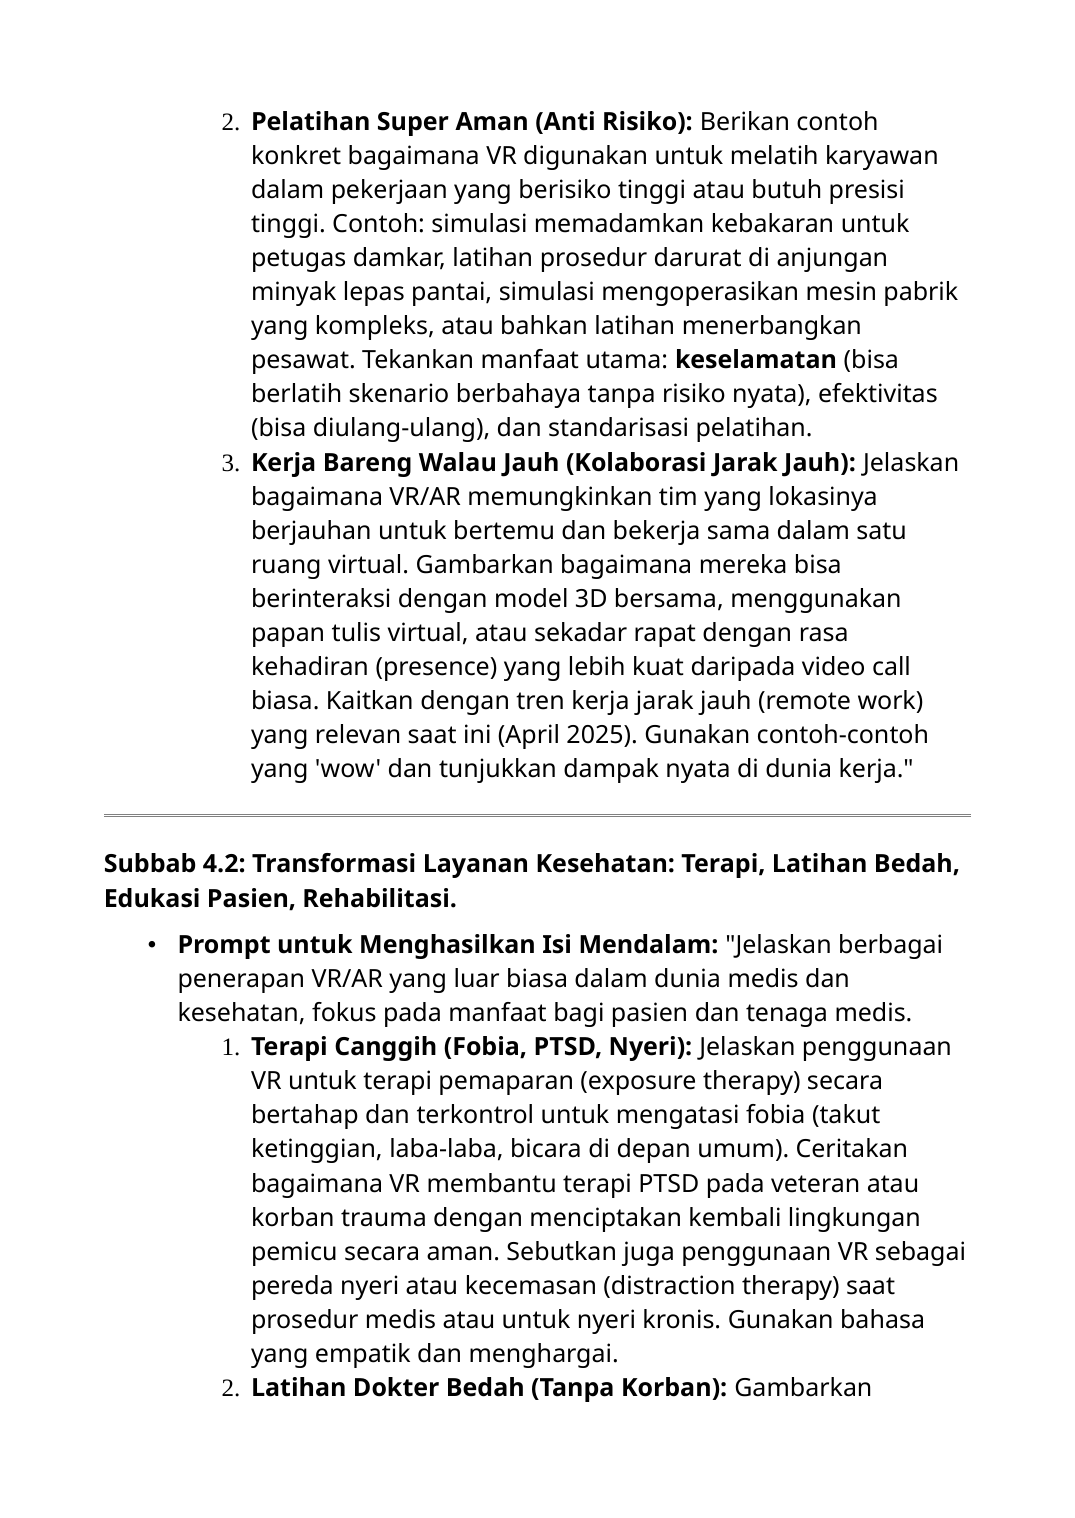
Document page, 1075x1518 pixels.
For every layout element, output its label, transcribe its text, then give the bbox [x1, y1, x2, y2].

list Prompt untuk Menghasilkan Isi Mendalam: "Jelaskan berbagai penerapan VR/AR yang luar biasa dalam dunia medis dan kesehatan, fokus pada manfaat bagi pasien dan tenaga medis. [148, 927, 971, 1029]
list Terapi Canggih (Fobia, PTSD, Nyeri): Jelaskan penggunaan VR untuk terapi pemaparan (exposure therapy) secara bertahap dan terkontrol untuk mengatasi fobia (takut ketinggian, laba-laba, bicara di depan umum). Ceritakan bagaimana VR membantu terapi PTSD pada veteran atau korban trauma dengan menciptakan kembali lingkungan pemicu secara aman. Sebutkan juga penggunaan VR sebagai pereda nyeri atau kecemasan (distraction therapy) saat prosedur medis atau untuk nyeri kronis. Gunakan bahasa yang empatik dan menghargai. [221, 1029, 971, 1369]
list Pelatihan Super Aman (Anti Risiko): Berikan contoh konkret bagaimana VR digunakan untuk melatih karyawan dalam pekerjaan yang berisiko tinggi atau butuh presisi tinggi. Contoh: simulasi memadamkan kebakaran untuk petugas damkar, latihan prosedur darurat di anjungan minyak lepas pantai, simulasi mengoperasikan mesin pabrik yang kompleks, atau bahkan latihan menerbangkan pesawat. Tekankan manfaat utama: keselamatan (bisa berlatih skenario berbahaya tanpa risiko nyata), efektivitas (bisa diulang-ulang), dan standarisasi pelatihan. [221, 103, 971, 444]
text Subbab 4.2: Transformasi Layanan Kesehatan: Terapi, Latihan Bedah, Edukasi Pasien, Rehabilitasi. [103, 846, 971, 914]
list Latihan Dokter Bedah (Tanpa Korban): Gambarkan [221, 1369, 971, 1404]
list Kerja Bareng Walau Jauh (Kolaborasi Jarak Jauh): Jelaskan bagaimana VR/AR memungkinkan tim yang lokasinya berjauhan untuk bertemu dan bekerja sama dalam satu ruang virtual. Gambarkan bagaimana mereka bisa berinteraksi dengan model 3D bersama, menggunakan papan tulis virtual, atau sekadar rapat dengan rasa kehadiran (presence) yang lebih kuat daripada video call biasa. Kaitkan dengan tren kerja jarak jauh (remote work) yang relevan saat ini (April 2025). Gunakan contoh-contoh yang 'wow' dan tunjukkan dampak nyata di dunia kerja." [221, 444, 971, 785]
